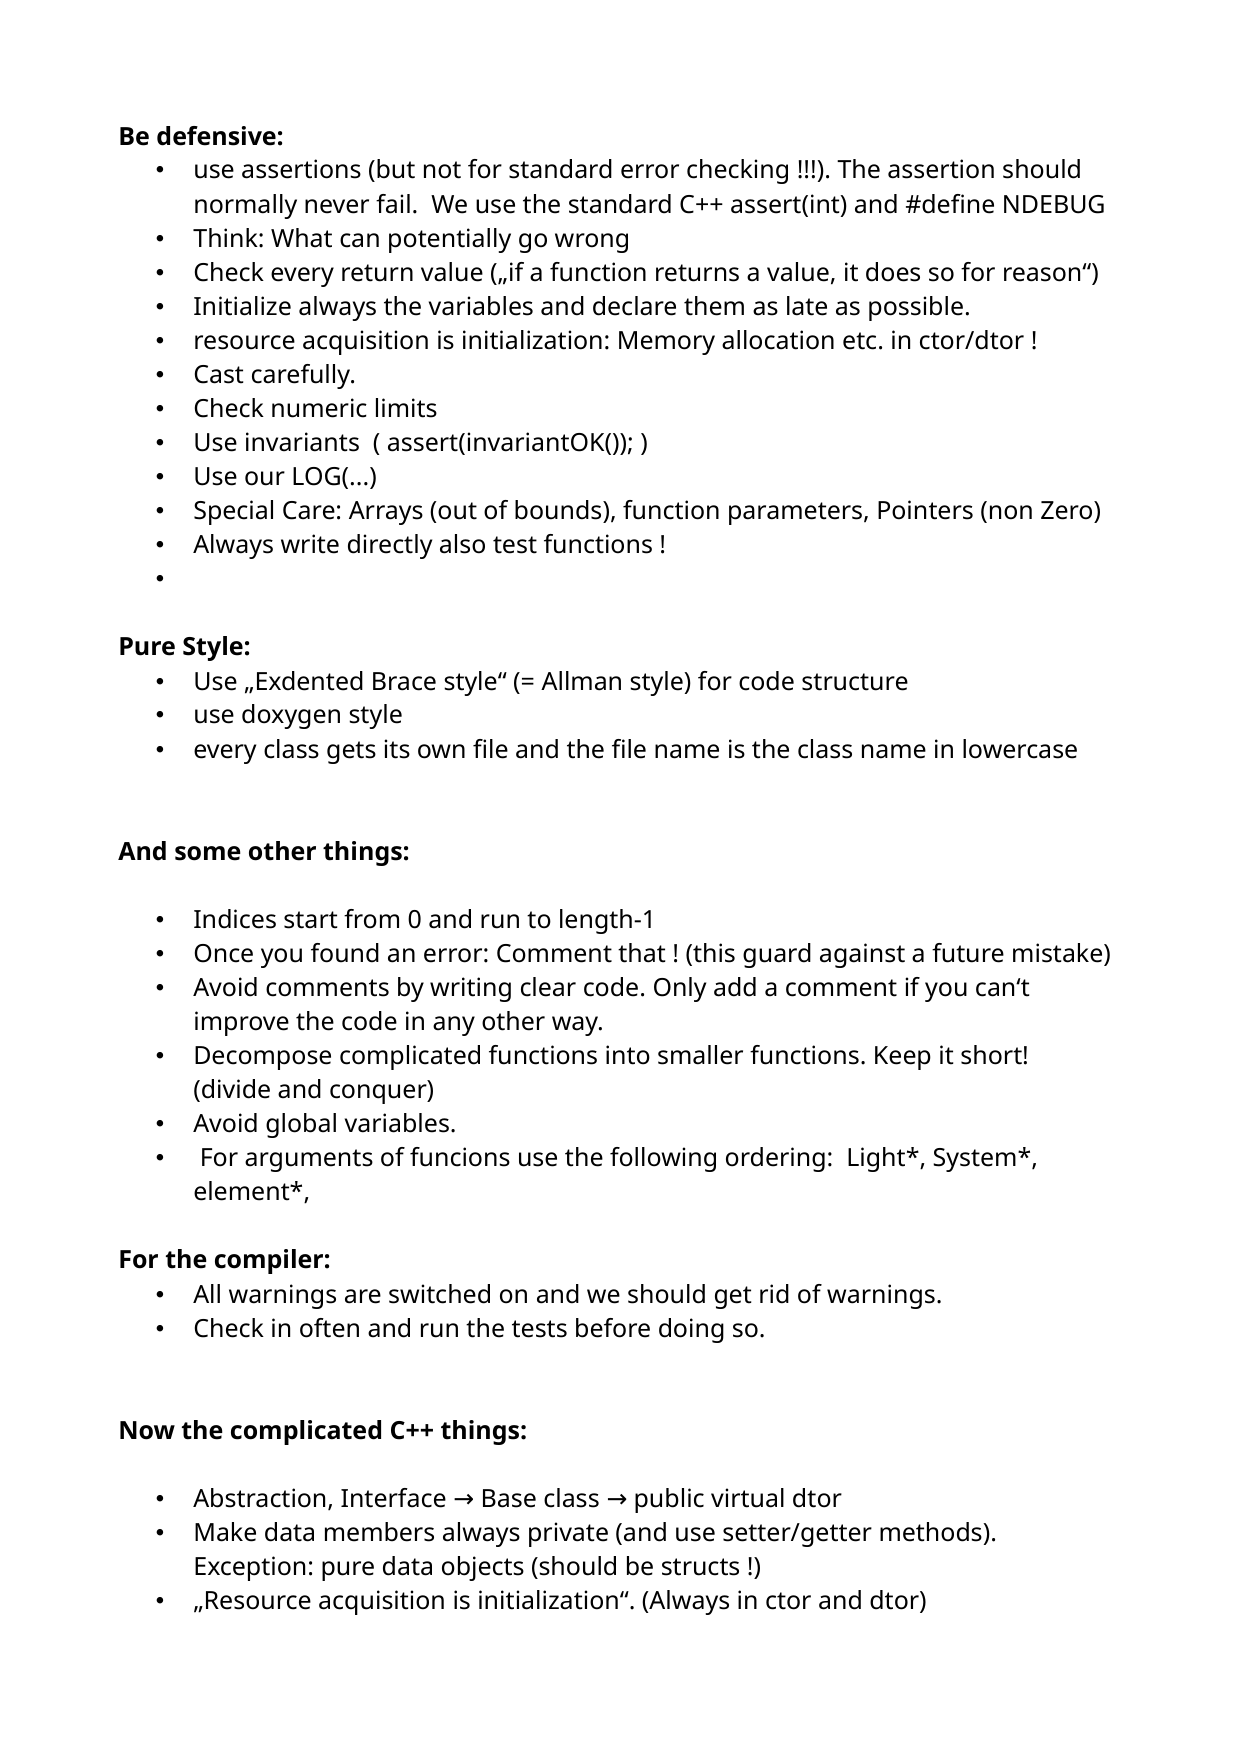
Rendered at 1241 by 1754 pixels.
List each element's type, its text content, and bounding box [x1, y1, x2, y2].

list Abstraction, Interface → Base class → public virtual dtor [156, 1481, 1122, 1515]
list Decompose complicated functions into smaller functions. Keep it short! [156, 1038, 1122, 1072]
list Indices start from 0 and run to length-1 [156, 902, 1122, 936]
list Use „Exdented Brace style“ (= Allman style) for code structure [156, 663, 1122, 697]
list Make data members always private (and use setter/getter methods). Exception: pure data objects (should be structs !) [156, 1515, 1122, 1583]
list Always write directly also test functions ! [156, 527, 1122, 561]
list For arguments of funcions use the following ordering: Light*, System*, element*, [156, 1140, 1122, 1208]
list Avoid comments by writing clear code. Only add a comment if you can‘t improve the code in any other way. [156, 970, 1122, 1038]
text Now the complicated C++ things: [118, 1412, 1122, 1481]
list Check in often and run the tests before doing so. [156, 1310, 1122, 1344]
list Check numeric limits [156, 391, 1122, 425]
list every class gets its own file and the file name is the class name in lowercase [156, 731, 1122, 765]
text And some other things: [118, 833, 1122, 867]
list Use our LOG(...) [156, 459, 1122, 493]
list use doxygen style [156, 697, 1122, 731]
text Be defensive: [118, 118, 1122, 152]
list Think: What can potentially go wrong [156, 220, 1122, 254]
list Cast carefully. [156, 357, 1122, 391]
text For the compiler: [118, 1242, 1122, 1276]
list Once you found an error: Comment that ! (this guard against a future mistake) [156, 936, 1122, 970]
list Use invariants ( assert(invariantOK()); ) [156, 425, 1122, 459]
list Initialize always the variables and declare them as late as possible. [156, 288, 1122, 322]
list resource acquisition is initialization: Memory allocation etc. in ctor/dtor ! [156, 322, 1122, 357]
list (divide and conquer) [156, 1072, 1122, 1106]
list Special Care: Arrays (out of bounds), function parameters, Pointers (non Zero) [156, 493, 1122, 527]
list All warnings are switched on and we should get rid of warnings. [156, 1276, 1122, 1310]
list „Resource acquisition is initialization“. (Always in ctor and dtor) [156, 1583, 1122, 1617]
list Check every return value („if a function returns a value, it does so for reason“) [156, 254, 1122, 288]
list Avoid global variables. [156, 1106, 1122, 1140]
text Pure Style: [118, 629, 1122, 663]
list use assertions (but not for standard error checking !!!). The assertion should normally never fail. We use the standard C++ assert(int) and #define NDEBUG [156, 152, 1122, 220]
